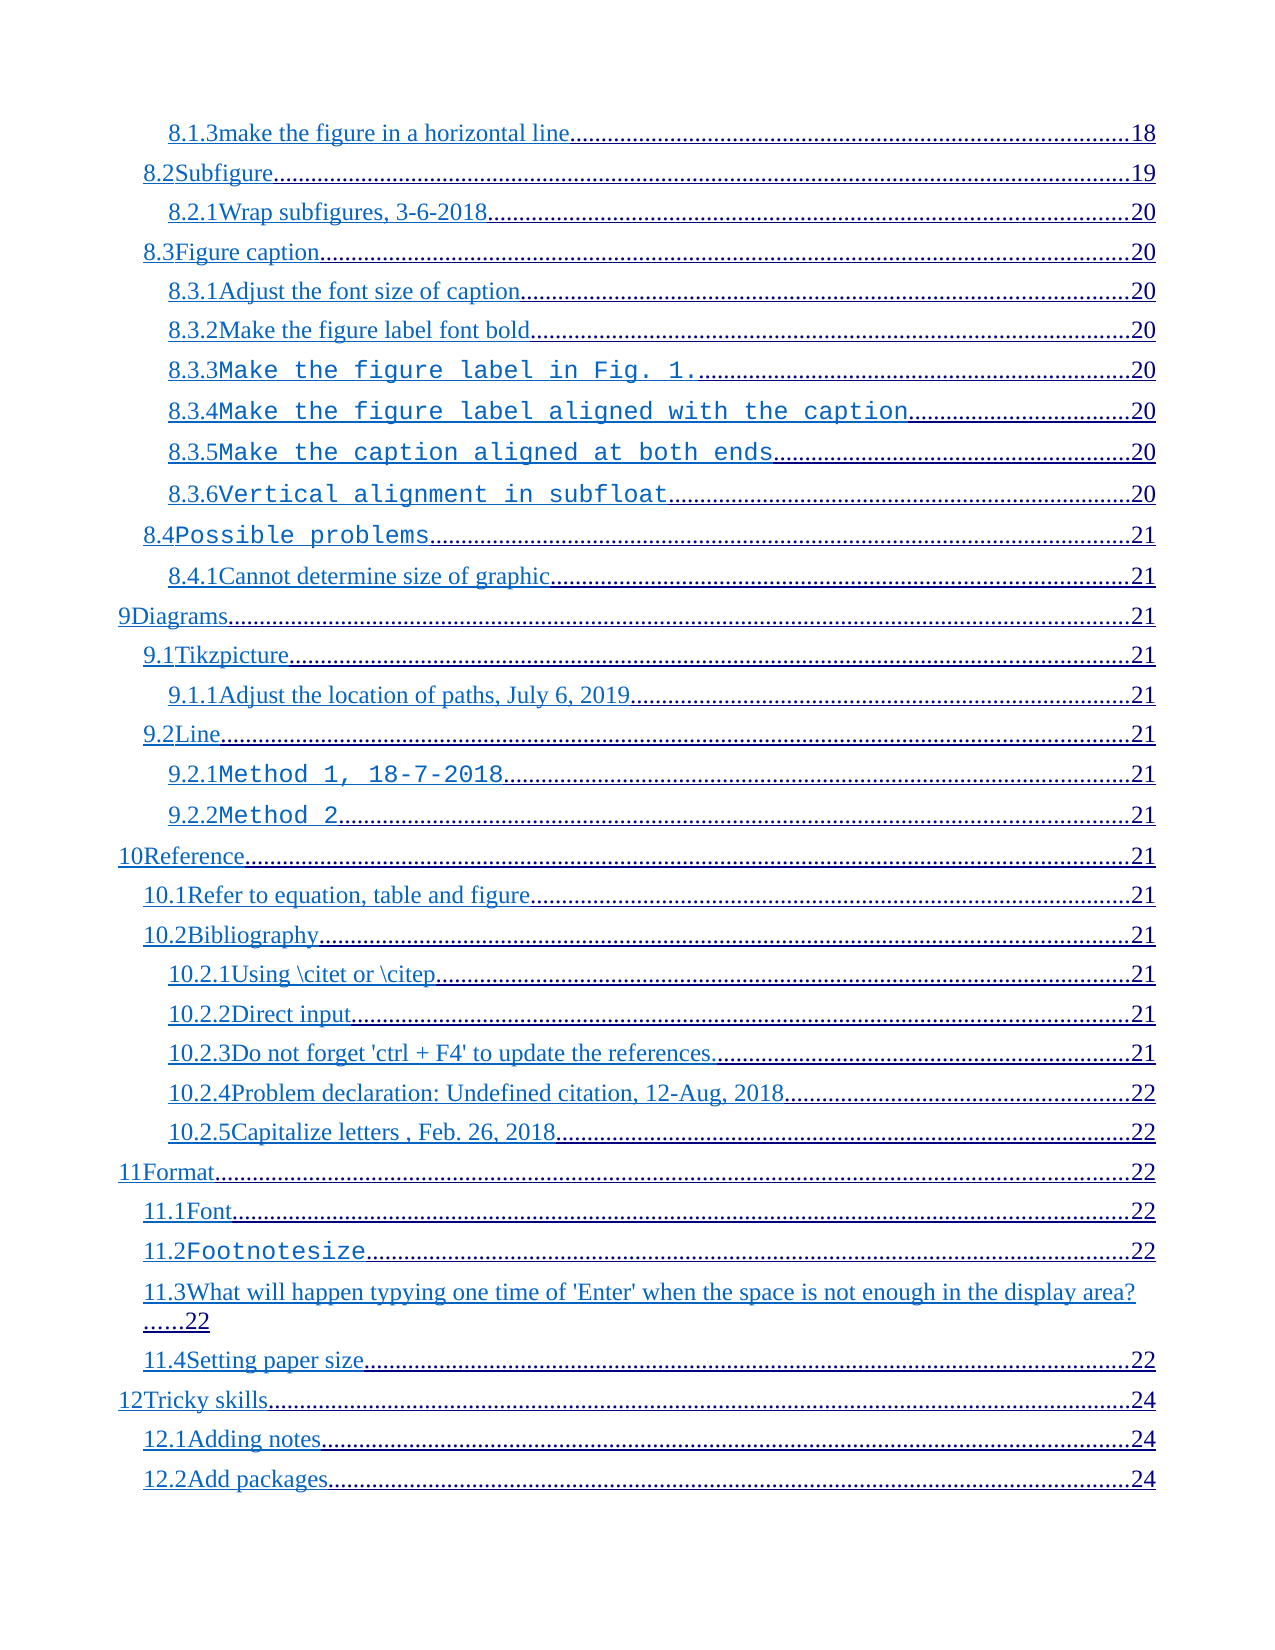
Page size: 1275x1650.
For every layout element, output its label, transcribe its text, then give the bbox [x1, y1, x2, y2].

text 11 Format 22 [118, 1157, 1157, 1186]
text 10 Reference 21 [118, 841, 1157, 870]
text 8.3.6 Vertical alignment in subfloat 20 [168, 479, 1157, 509]
text 8.3 Figure caption 20 [143, 237, 1157, 266]
text 8.2.1 Wrap subfigures, 3-6-2018 20 [168, 197, 1157, 226]
text 8.4.1 Cannot determine size of graphic 21 [168, 561, 1157, 590]
text 8.3.3 Make the figure label in Fig. 1. 20 [168, 355, 1157, 386]
text 8.4 Possible problems 21 [143, 520, 1157, 551]
text 9.2.1 Method 1, 18-7-2018 21 [168, 759, 1157, 789]
text 10.2.3 Do not forget 'ctrl + F4' to update the references. 21 [168, 1038, 1157, 1068]
text 9.2.2 Method 2 21 [168, 800, 1157, 831]
text 8.3.2 Make the figure label font bold 20 [168, 316, 1157, 344]
text 8.3.5 Make the caption aligned at both ends 20 [168, 437, 1157, 468]
text 10.2.2 Direct input 21 [168, 999, 1157, 1028]
text 12.2 Add packages 24 [143, 1464, 1157, 1493]
text 11.1 Font 22 [143, 1196, 1157, 1226]
text 8.3.1 Adjust the font size of caption 20 [168, 276, 1157, 305]
text 9.1.1 Adjust the location of paths, July 6, 2019 21 [168, 680, 1157, 709]
text 8.3.4 Make the figure label aligned with the caption 20 [168, 396, 1157, 427]
text 11.2 Footnotesize 22 [143, 1236, 1157, 1267]
text 9 Diagrams 21 [118, 601, 1157, 630]
text 10.2 Bibliography 21 [143, 920, 1157, 949]
text 8.1.3 make the figure in a horizontal line 18 [168, 118, 1157, 147]
text 9.1 Tikzpicture 21 [143, 640, 1157, 669]
text 11.4 Setting paper size 22 [143, 1345, 1157, 1374]
text 10.2.4 Problem declaration: Undefined citation, 12-Aug, 2018 22 [168, 1078, 1157, 1107]
text 12.1 Adding notes 24 [143, 1424, 1157, 1453]
text 12 Tricky skills 24 [118, 1385, 1157, 1414]
text 10.2.5 Capitalize letters , Feb. 26, 2018 22 [168, 1117, 1157, 1147]
text 11.3 What will happen typying one time of 'Enter' when the space is not enough in the display area? 22 [143, 1277, 1157, 1335]
text 8.2 Subfigure 19 [143, 158, 1157, 187]
text 9.2 Line 21 [143, 719, 1157, 748]
text 10.2.1 Using \citet or \citep 21 [168, 959, 1157, 989]
text 10.1 Refer to equation, table and figure 21 [143, 881, 1157, 910]
